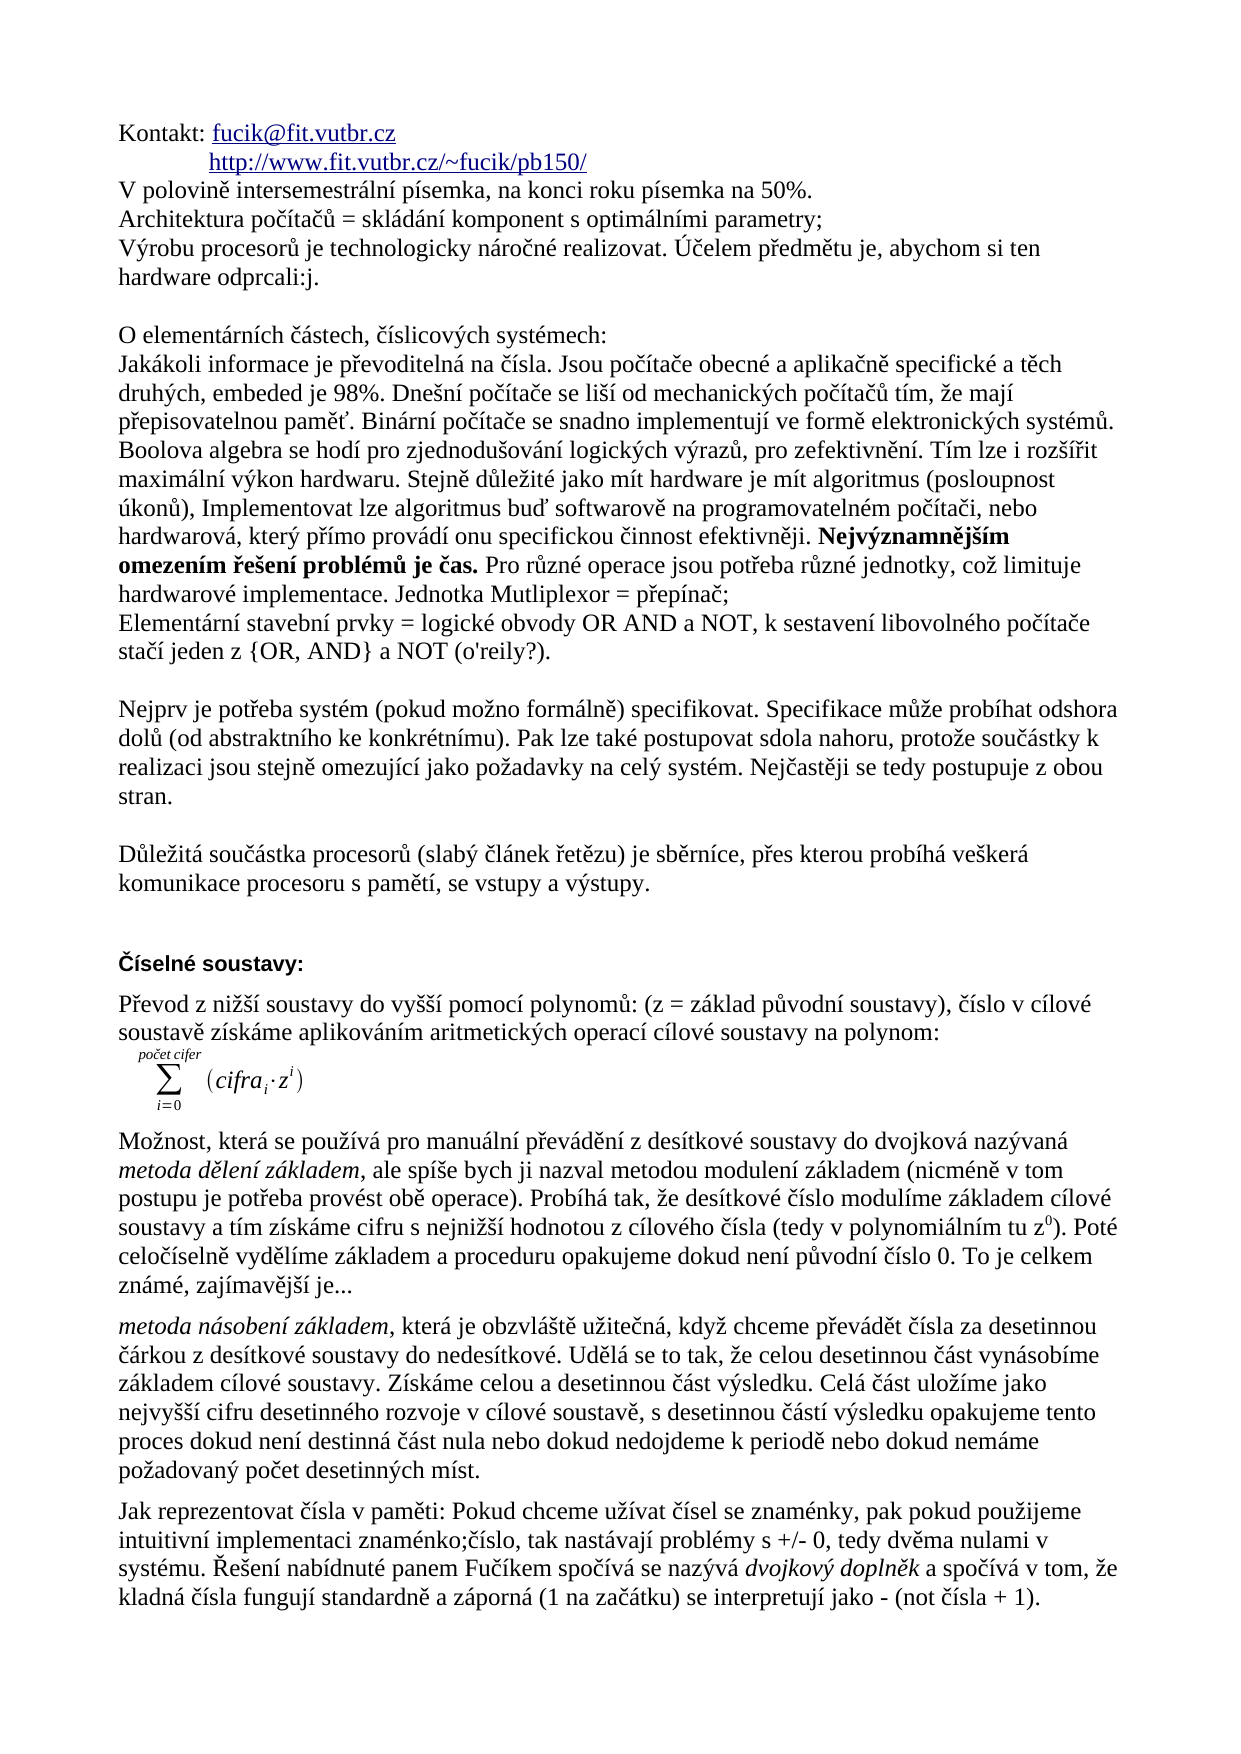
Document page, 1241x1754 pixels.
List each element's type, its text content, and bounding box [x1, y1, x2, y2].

text Kontakt: fucik@fit.vutbr.cz [118, 118, 1122, 147]
text O elementárních částech, číslicových systémech: [118, 320, 1122, 349]
text V polovině intersemestrální písemka, na konci roku písemka na 50%. [118, 176, 1122, 204]
subtitle Číselné soustavy: [118, 951, 1122, 976]
text Výrobu procesorů je technologicky náročné realizovat. Účelem předmětu je, abychom si ten hardware odprcali:j. [118, 233, 1122, 291]
text Nejprv je potřeba systém (pokud možno formálně) specifikovat. Specifikace může probíhat odshora dolů (od abstraktního ke konkrétnímu). Pak lze také postupovat sdola nahoru, protože součástky k realizaci jsou stejně omezující jako požadavky na celý systém. Nejčastěji se tedy postupuje z obou stran. [118, 694, 1122, 809]
text metoda násobení základem, která je obzvláště užitečná, když chceme převádět čísla za desetinnou čárkou z desítkové soustavy do nedesítkové. Udělá se to tak, že celou desetinnou část vynásobíme základem cílové soustavy. Získáme celou a desetinnou část výsledku. Celá část uložíme jako nejvyšší cifru desetinného rozvoje v cílové soustavě, s desetinnou částí výsledku opakujeme tento proces dokud není destinná část nula nebo dokud nedojdeme k periodě nebo dokud nemáme požadovaný počet desetinných míst. [118, 1311, 1122, 1483]
text Jak reprezentovat čísla v paměti: Pokud chceme užívat čísel se znaménky, pak pokud použijeme intuitivní implementaci znaménko;číslo, tak nastávají problémy s +/- 0, tedy dvěma nulami v systému. Řešení nabídnuté panem Fučíkem spočívá se nazývá dvojkový doplněk a spočívá v tom, že kladná čísla fungují standardně a záporná (1 na začátku) se interpretují jako - (not čísla + 1). [118, 1496, 1122, 1611]
text Důležitá součástka procesorů (slabý článek řetězu) je sběrníce, přes kterou probíhá veškerá komunikace procesoru s pamětí, se vstupy a výstupy. [118, 839, 1122, 897]
text Architektura počítačů = skládání komponent s optimálními parametry; [118, 204, 1122, 233]
text Možnost, která se používá pro manuální převádění z desítkové soustavy do dvojková nazývaná metoda dělení základem, ale spíše bych ji nazval metodou modulení základem (nicméně v tom postupu je potřeba provést obě operace). Probíhá tak, že desítkové číslo modulíme základem cílové soustavy a tím získáme cifru s nejnižší hodnotou z cílového čísla (tedy v polynomiálním tu z0). Poté celočíselně vydělíme základem a proceduru opakujeme dokud není původní číslo 0. To je celkem známé, zajímavější je... [118, 1126, 1122, 1298]
text Jakákoli informace je převoditelná na čísla. Jsou počítače obecné a aplikačně specifické a těch druhých, embeded je 98%. Dnešní počítače se liší od mechanických počítačů tím, že mají přepisovatelnou paměť. Binární počítače se snadno implementují ve formě elektronických systémů. Boolova algebra se hodí pro zjednodušování logických výrazů, pro zefektivnění. Tím lze i rozšířit maximální výkon hardwaru. Stejně důležité jako mít hardware je mít algoritmus (posloupnost úkonů), Implementovat lze algoritmus buď softwarově na programovatelném počítači, nebo hardwarová, který přímo provádí onu specifickou činnost efektivněji. Nejvýznamnějším omezením řešení problémů je čas. Pro různé operace jsou potřeba různé jednotky, což limituje hardwarové implementace. Jednotka Mutliplexor = přepínač; [118, 349, 1122, 608]
text http://www.fit.vutbr.cz/~fucik/pb150/ [118, 147, 1122, 176]
text Elementární stavební prvky = logické obvody OR AND a NOT, k sestavení libovolného počítače stačí jeden z {OR, AND} a NOT (o'reily?). [118, 608, 1122, 665]
text Převod z nižší soustavy do vyšší pomocí polynomů: (z = základ původní soustavy), číslo v cílové soustavě získáme aplikováním aritmetických operací cílové soustavy na polynom: [118, 989, 1122, 1113]
